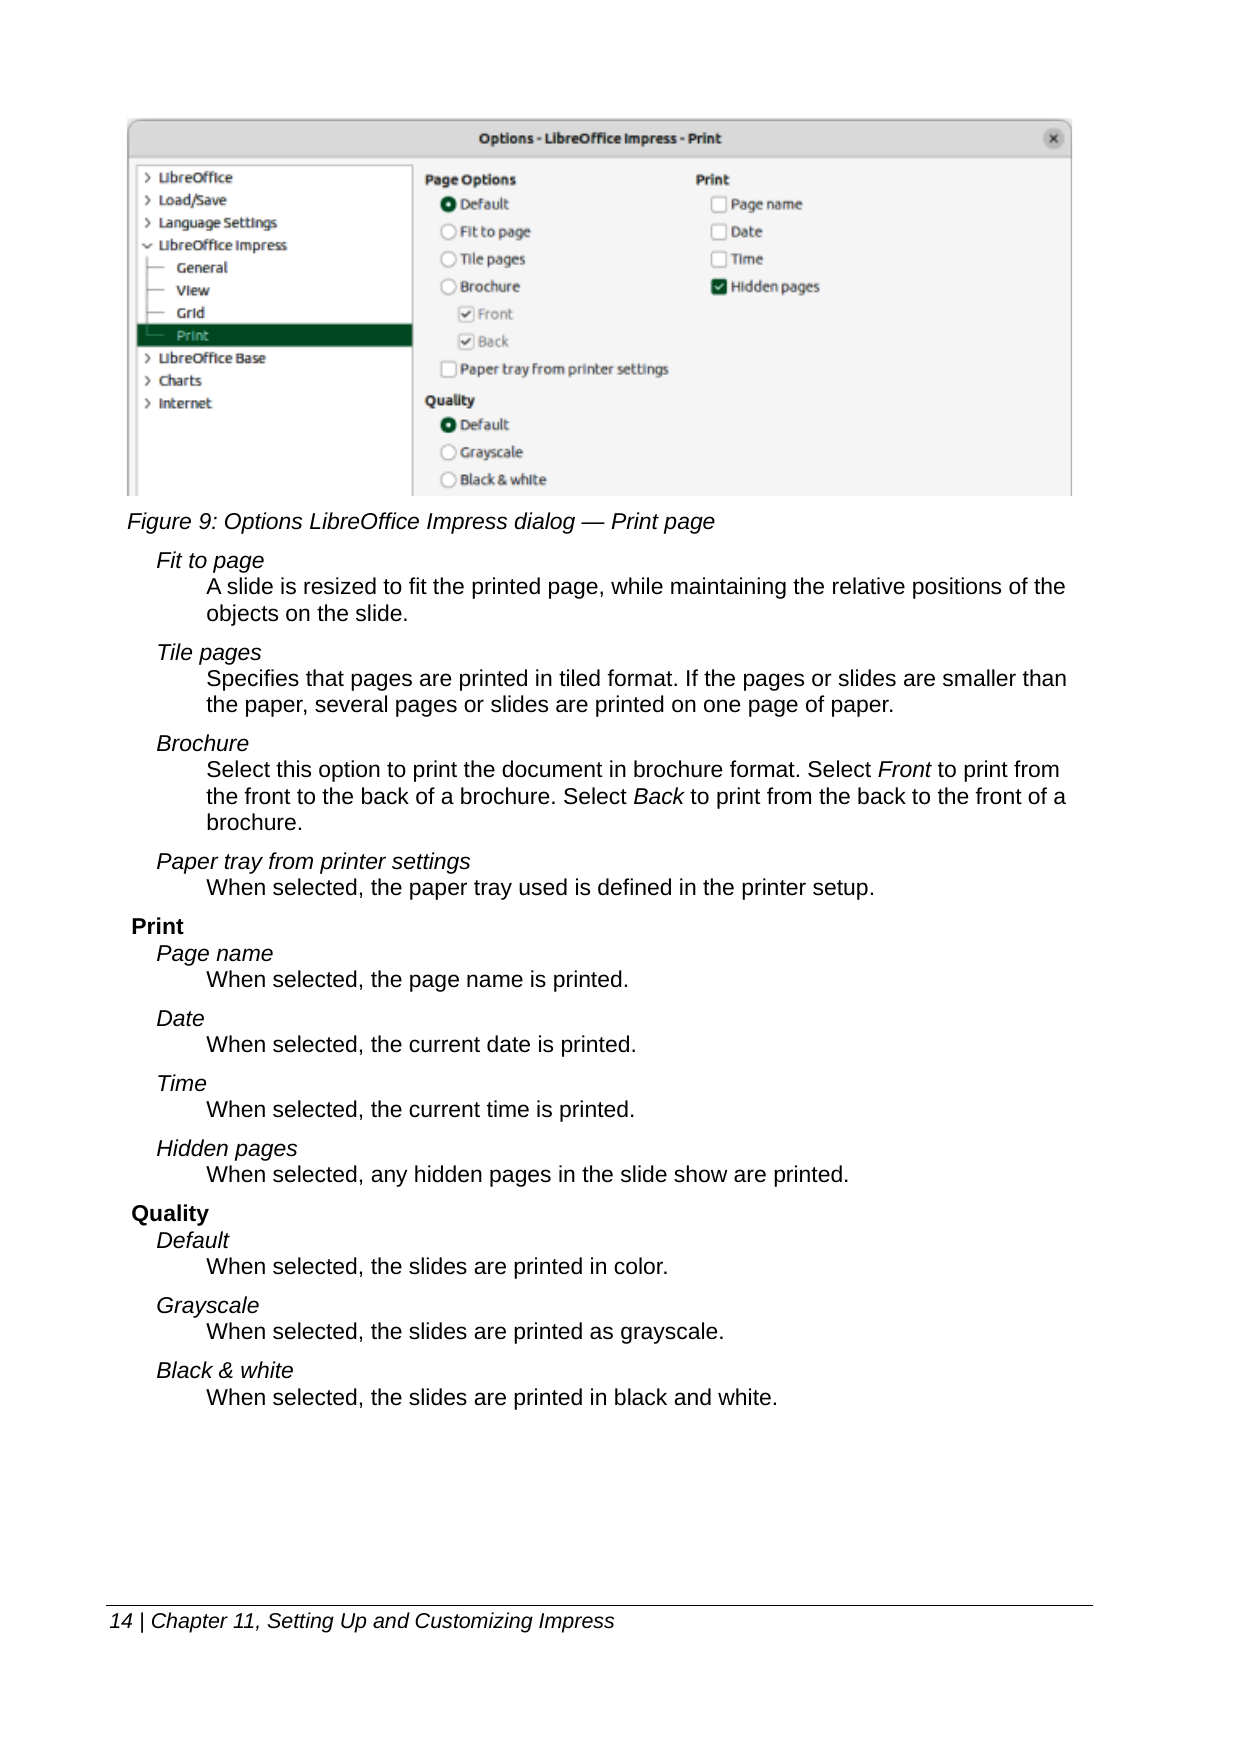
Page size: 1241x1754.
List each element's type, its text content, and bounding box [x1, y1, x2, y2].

picture [126, 118, 1073, 496]
text Select this option to print the document in brochure format. Select Front to print from the front to the back of a brochure. Select Back to print from the back to the front of a brochure. [206, 756, 1093, 835]
text Page name [156, 939, 1093, 966]
text Specifies that pages are printed in tiled format. If the pages or slides are smaller than the paper, several pages or slides are printed on one page of paper. [206, 665, 1093, 717]
text Black & white [156, 1357, 1093, 1383]
text Fit to page [156, 547, 1093, 573]
text When selected, the slides are printed in color. [206, 1253, 1093, 1279]
text Print [131, 913, 1093, 939]
text When selected, the current date is printed. [206, 1031, 1093, 1057]
text When selected, the paper tray used is defined in the printer setup. [206, 874, 1093, 901]
text When selected, the current time is printed. [206, 1096, 1093, 1123]
text When selected, the slides are printed in black and white. [206, 1383, 1093, 1410]
text Figure 9: Options LibreOffice Impress dialog — Print page [127, 508, 1072, 534]
text When selected, the page name is printed. [206, 966, 1093, 992]
text When selected, any hidden pages in the slide show are printed. [206, 1161, 1093, 1188]
text Tile pages [156, 638, 1093, 665]
text Hidden pages [156, 1135, 1093, 1161]
text Time [156, 1070, 1093, 1096]
text Brochure [156, 730, 1093, 756]
text Date [156, 1005, 1093, 1031]
text Quality [131, 1200, 1093, 1227]
text Grayscale [156, 1292, 1093, 1318]
text When selected, the slides are printed as grayscale. [206, 1318, 1093, 1344]
text Default [156, 1227, 1093, 1253]
text Paper tray from printer settings [156, 848, 1093, 874]
text A slide is resized to fit the printed page, while maintaining the relative positions of the objects on the slide. [206, 573, 1093, 626]
